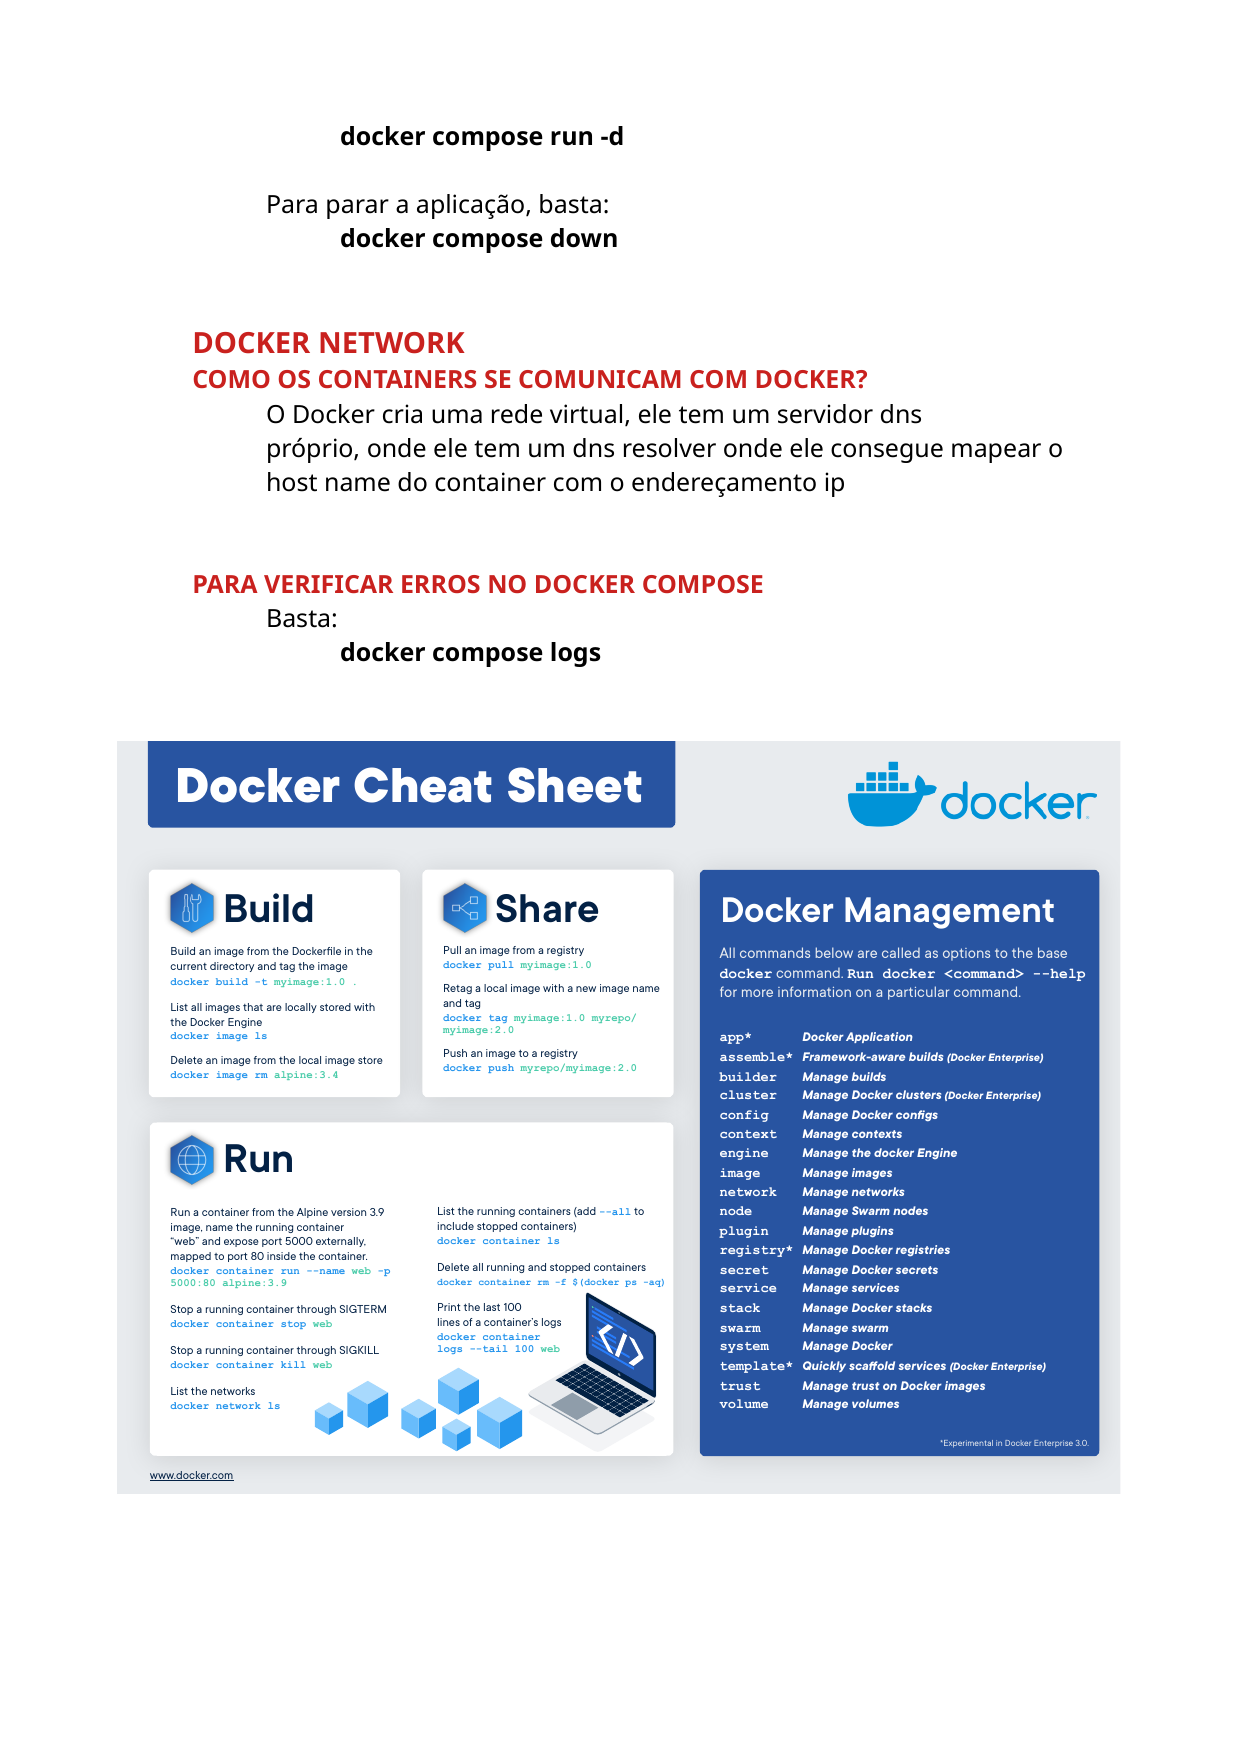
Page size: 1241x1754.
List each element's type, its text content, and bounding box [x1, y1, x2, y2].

text docker compose down [118, 220, 1122, 254]
text docker compose run -d [118, 118, 1122, 152]
text Basta: [118, 601, 1122, 635]
text DOCKER NETWORK [118, 322, 1122, 362]
text PARA VERIFICAR ERROS NO DOCKER COMPOSE [118, 567, 1122, 601]
text Para parar a aplicação, basta: [118, 186, 1122, 220]
text COMO OS CONTAINERS SE COMUNICAM COM DOCKER? [118, 362, 1122, 396]
text docker compose logs [118, 635, 1122, 669]
text O Docker cria uma rede virtual, ele tem um servidor dns próprio, onde ele tem um dns resolver onde ele consegue mapear o host name do container com o endereçamento ip [118, 396, 1122, 498]
